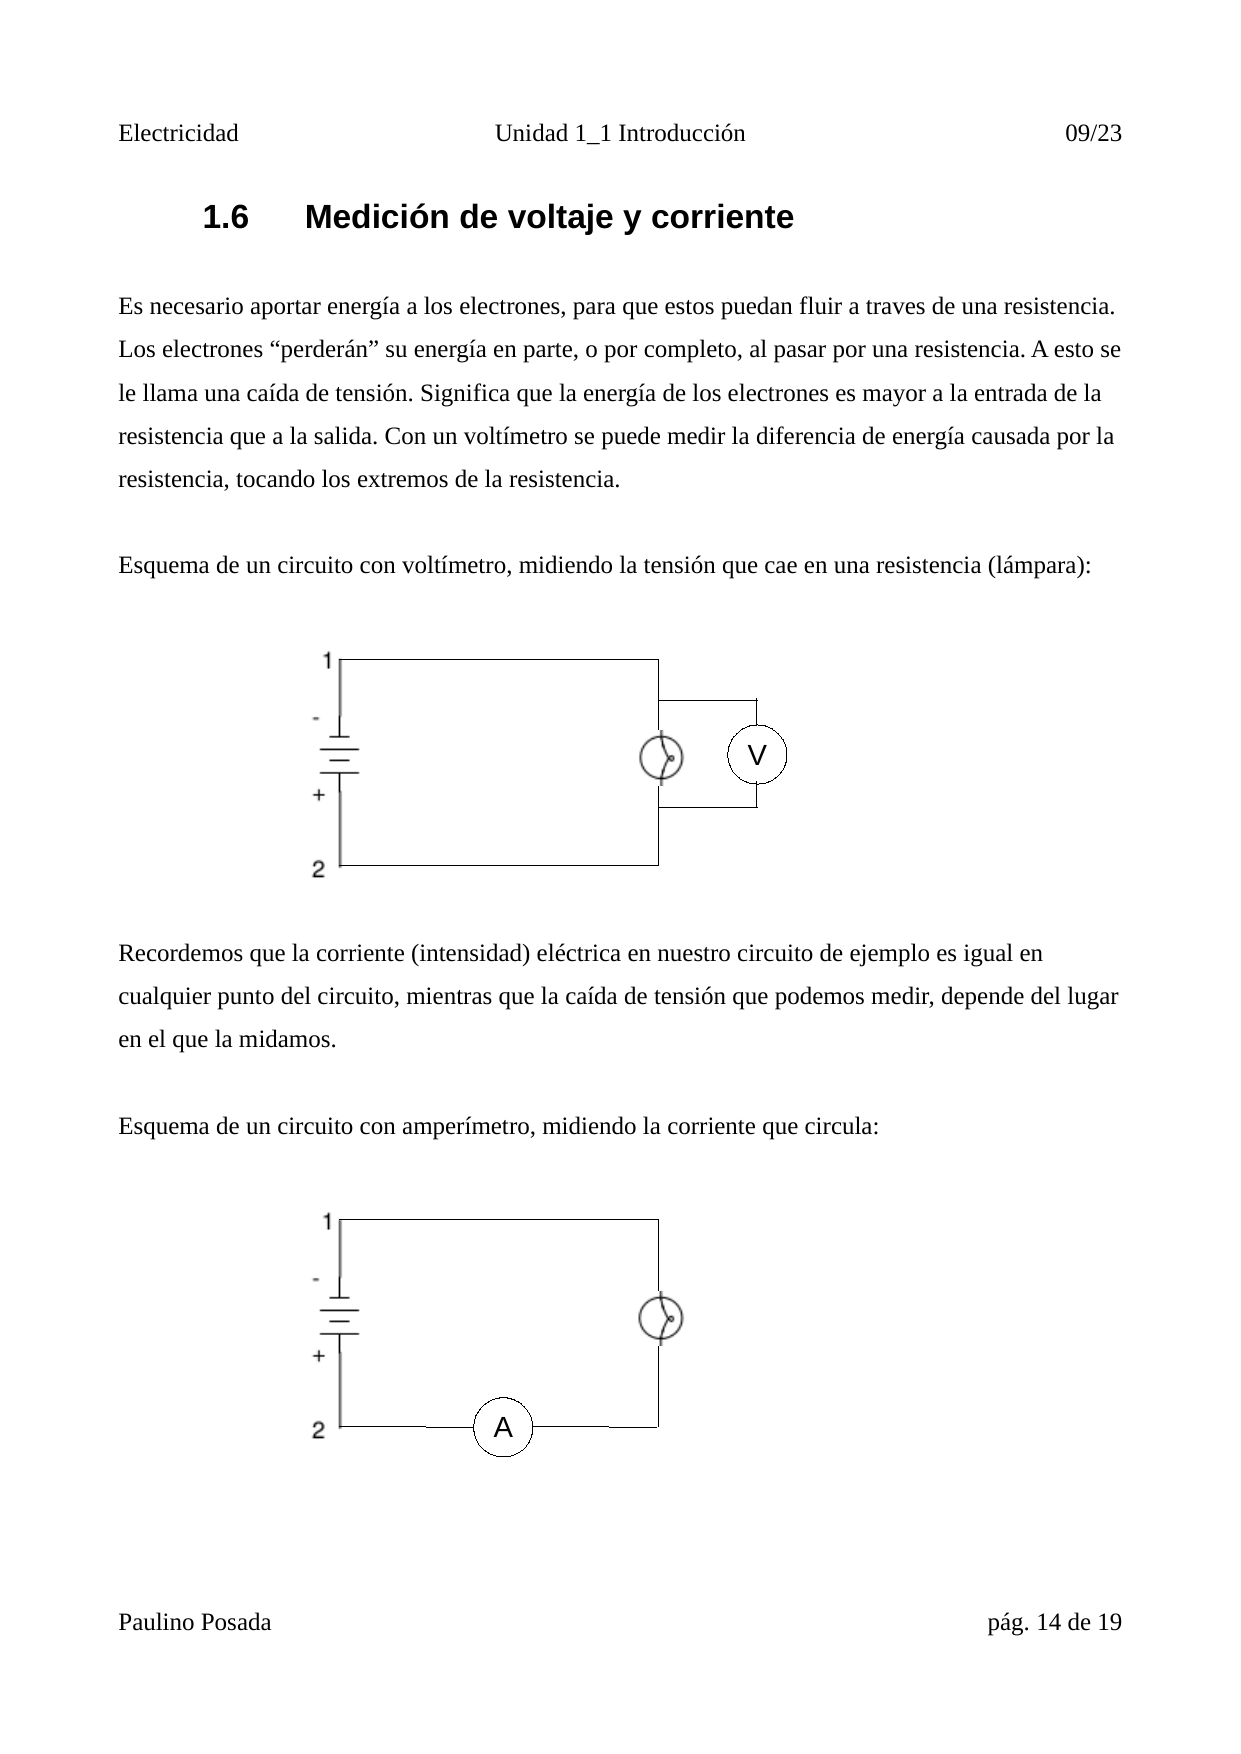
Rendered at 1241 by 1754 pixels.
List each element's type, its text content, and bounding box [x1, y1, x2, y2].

subtitle Medición de voltaje y corriente [193, 197, 1122, 236]
text Esquema de un circuito con amperímetro, midiendo la corriente que circula: [118, 1111, 1122, 1139]
picture [635, 730, 689, 786]
picture [634, 1291, 689, 1346]
text Recordemos que la corriente (intensidad) eléctrica en nuestro circuito de ejemplo es igual en cualquier punto del circuito, mientras que la caída de tensión que podemos medir, depende del lugar en el que la midamos. [118, 938, 1122, 1053]
picture [295, 1211, 372, 1448]
picture [295, 650, 372, 887]
text Es necesario aportar energía a los electrones, para que estos puedan fluir a traves de una resistencia. Los electrones “perderán” su energía en parte, o por completo, al pasar por una resistencia. A esto se le llama una caída de tensión. Significa que la energía de los electrones es mayor a la entrada de la resistencia que a la salida. Con un voltímetro se puede medir la diferencia de energía causada por la resistencia, tocando los extremos de la resistencia. [118, 291, 1122, 493]
text Esquema de un circuito con voltímetro, midiendo la tensión que cae en una resistencia (lámpara): [118, 550, 1122, 579]
